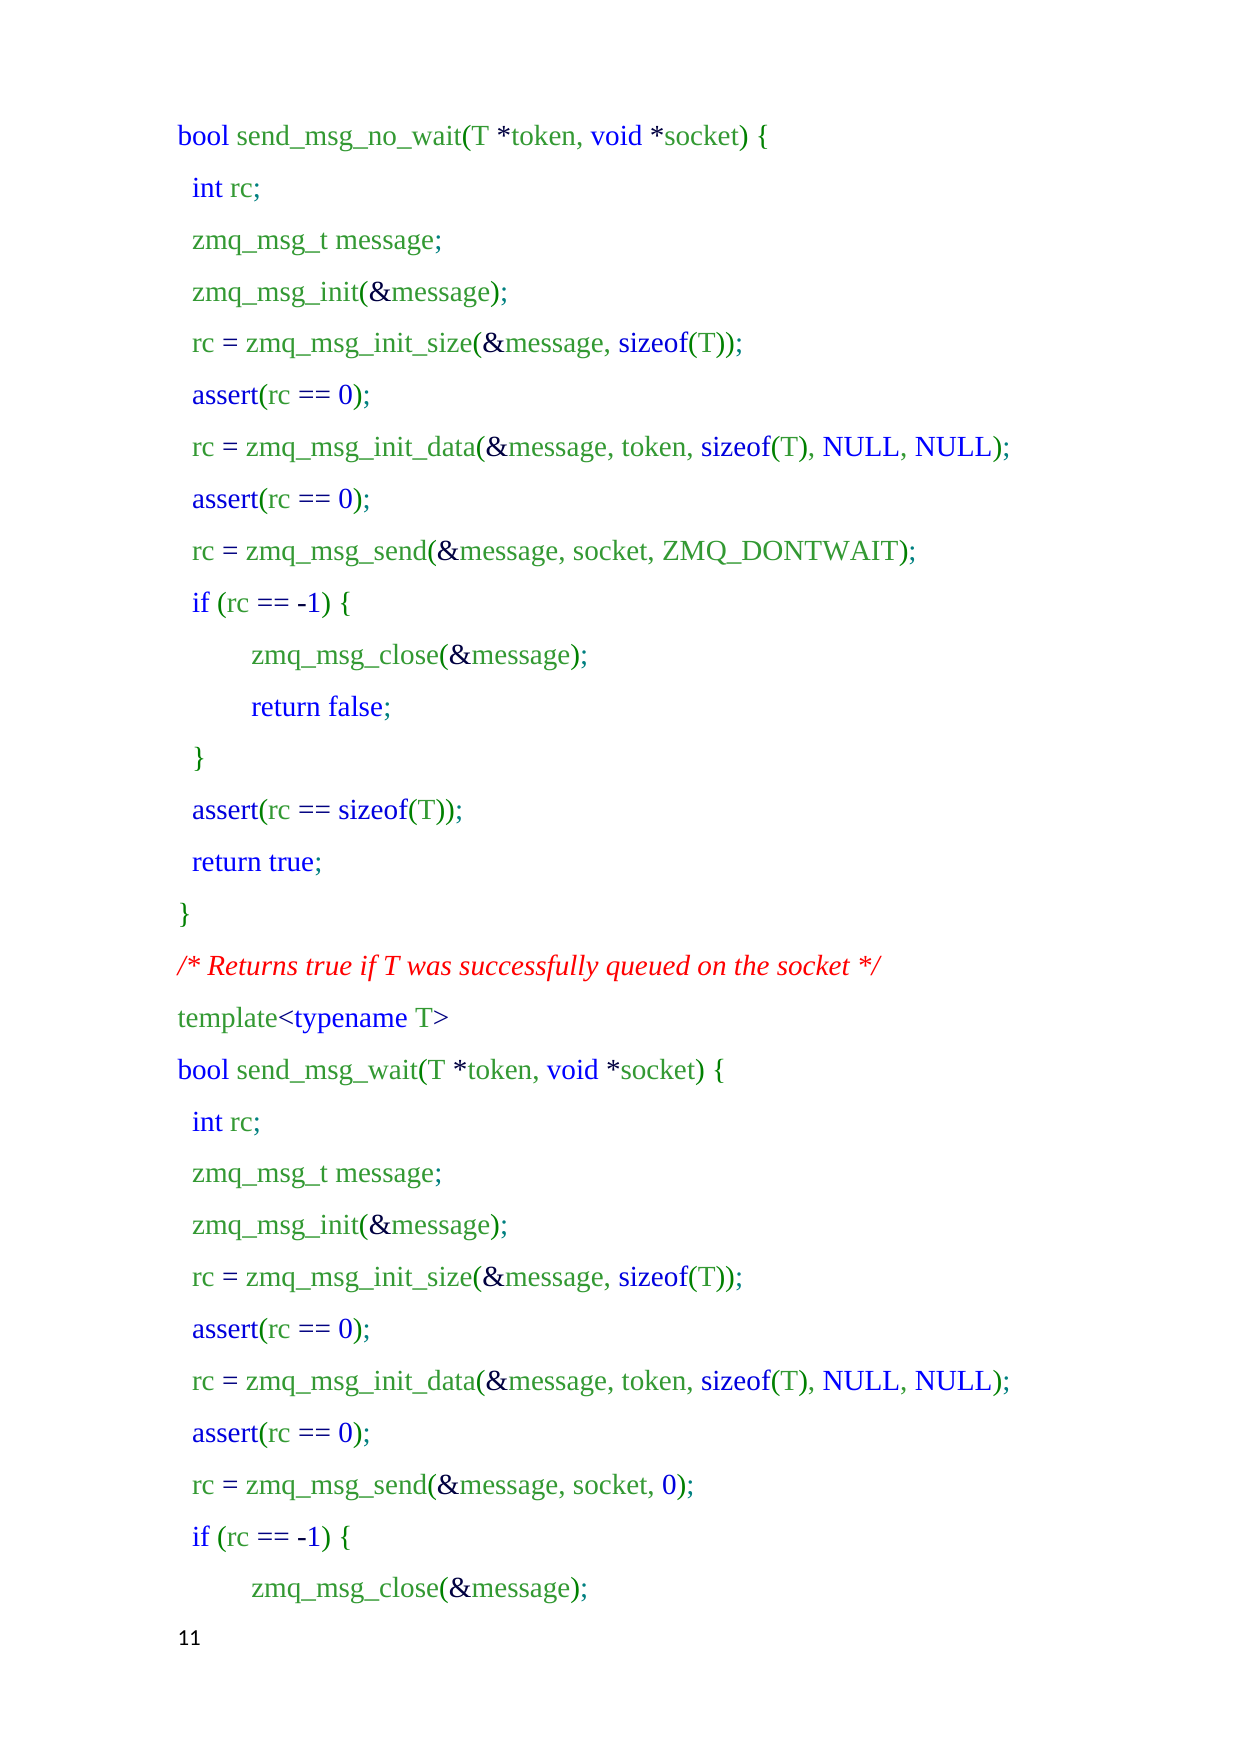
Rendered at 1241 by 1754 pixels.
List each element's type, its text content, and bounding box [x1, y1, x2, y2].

text zmq_msg_init(&message); [177, 274, 1152, 307]
text assert(rc == sizeof(T)); [177, 792, 1152, 826]
text if (rc == -1) { [177, 1519, 1152, 1552]
text int rc; [177, 1104, 1152, 1137]
text assert(rc == 0); [177, 1415, 1152, 1448]
text rc = zmq_msg_init_data(&message, token, sizeof(T), NULL, NULL); [177, 1363, 1152, 1397]
text zmq_msg_close(&message); [177, 637, 1152, 670]
text /* Returns true if T was successfully queued on the socket */ [177, 948, 1152, 982]
text rc = zmq_msg_send(&message, socket, ZMQ_DONTWAIT); [177, 533, 1152, 567]
text assert(rc == 0); [177, 377, 1152, 411]
text zmq_msg_close(&message); [177, 1571, 1152, 1604]
text template<typename T> [177, 1000, 1152, 1033]
text zmq_msg_init(&message); [177, 1207, 1152, 1241]
text zmq_msg_t message; [177, 222, 1152, 255]
text if (rc == -1) { [177, 585, 1152, 618]
text } [177, 741, 1152, 774]
text rc = zmq_msg_init_size(&message, sizeof(T)); [177, 1259, 1152, 1293]
text int rc; [177, 170, 1152, 203]
text rc = zmq_msg_send(&message, socket, 0); [177, 1467, 1152, 1500]
text bool send_msg_no_wait(T *token, void *socket) { [177, 118, 1152, 152]
text rc = zmq_msg_init_data(&message, token, sizeof(T), NULL, NULL); [177, 429, 1152, 463]
text } [177, 896, 1152, 930]
text return false; [177, 689, 1152, 722]
text return true; [177, 844, 1152, 878]
text zmq_msg_t message; [177, 1156, 1152, 1189]
text bool send_msg_wait(T *token, void *socket) { [177, 1052, 1152, 1085]
text assert(rc == 0); [177, 481, 1152, 515]
text assert(rc == 0); [177, 1311, 1152, 1345]
text rc = zmq_msg_init_size(&message, sizeof(T)); [177, 326, 1152, 359]
